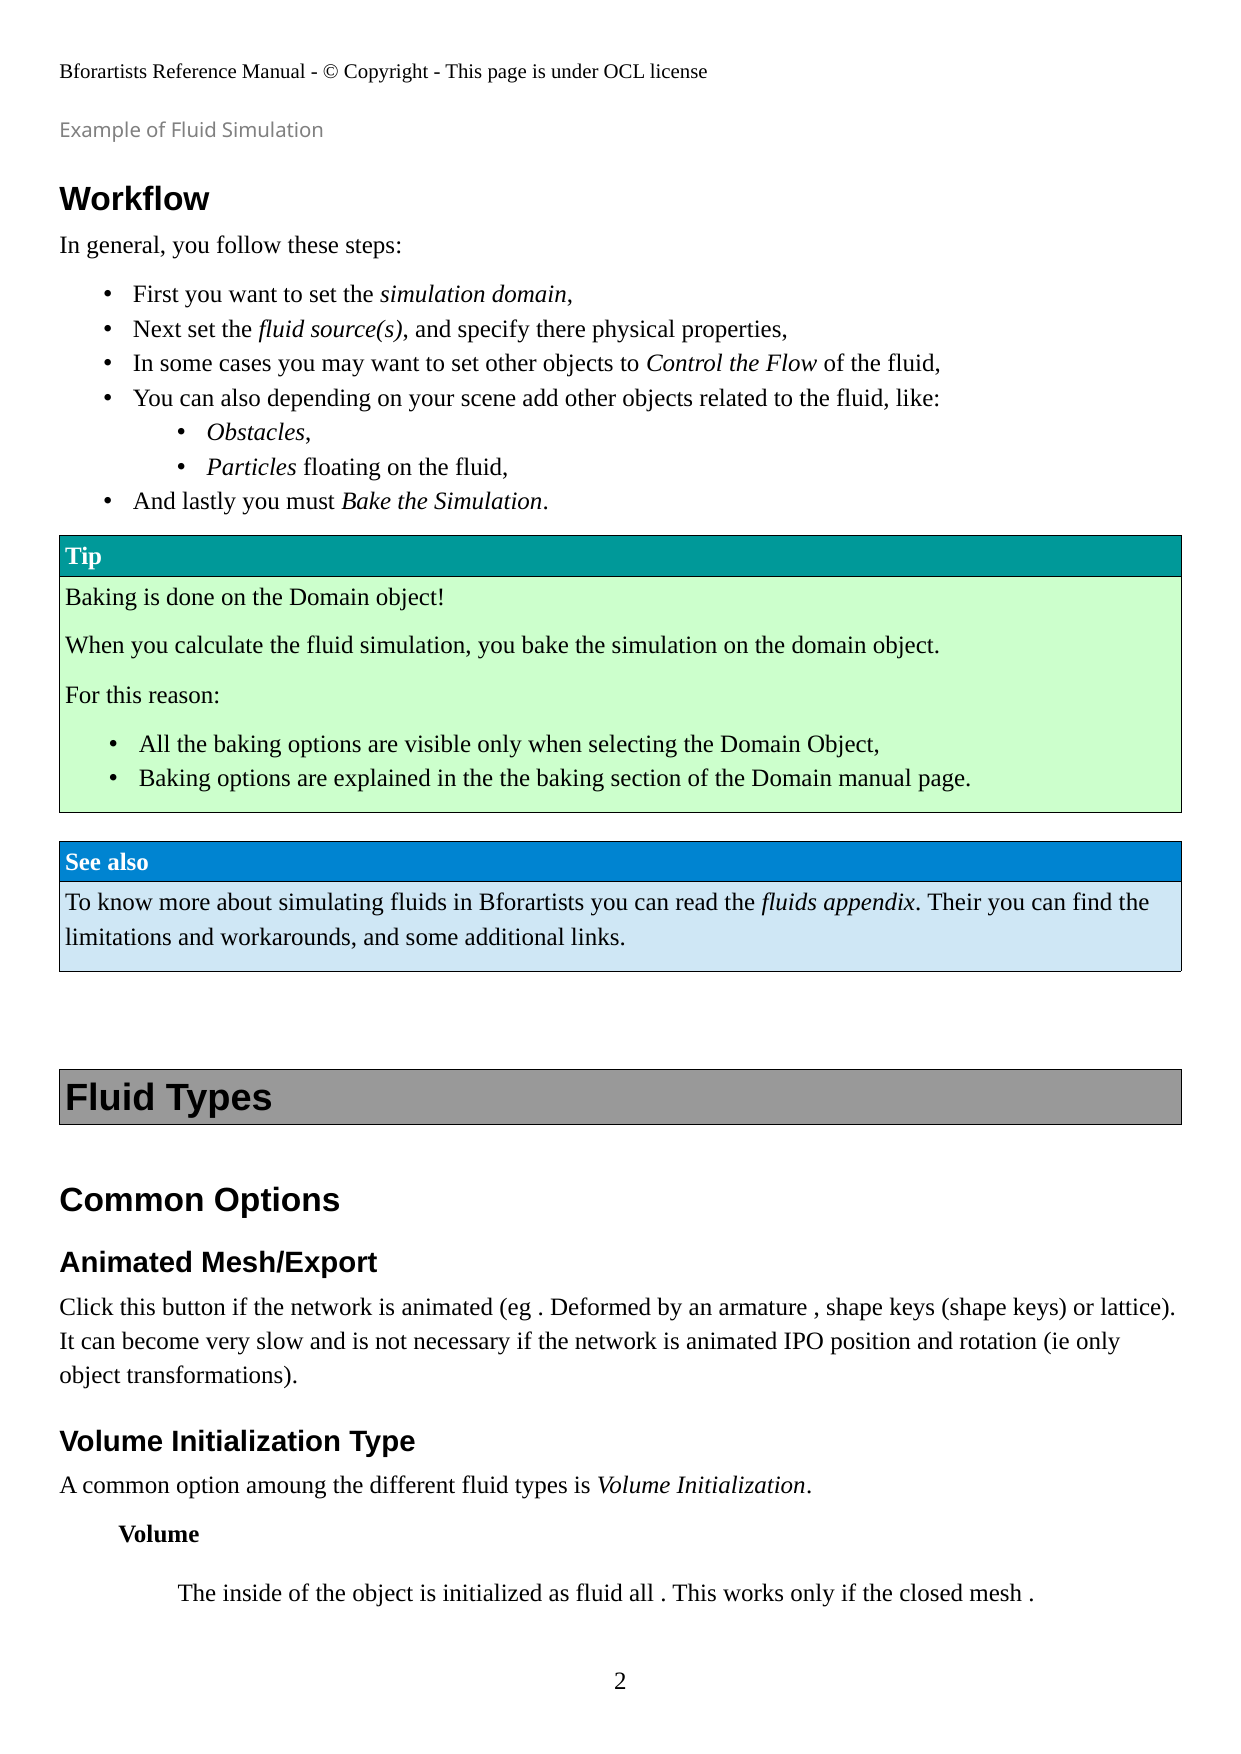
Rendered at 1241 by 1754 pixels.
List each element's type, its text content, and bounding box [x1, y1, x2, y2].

table_header Fluid Types [60, 1070, 1181, 1124]
text In general, you follow these steps: [59, 230, 1181, 259]
list You can also depending on your scene add other objects related to the fluid, like: [103, 383, 1181, 412]
text A common option amoung the different fluid types is Volume Initialization. [59, 1471, 1181, 1499]
list The inside of the object is initialized as fluid all . This works only if the closed mesh . [177, 1578, 1122, 1607]
table_cell Baking is done on the Domain object! When you calculate the fluid simulation, you bake the simulation on the domain object. For this reason: All the baking options are visible only when selecting the Domain Object, Baking options are explained in the the baking section of the Domain manual page. [60, 577, 1181, 812]
list And lastly you must Bake the Simulation. [103, 486, 1181, 515]
subtitle Volume [118, 1519, 1122, 1548]
text Click this button if the network is animated (eg . Deformed by an armature , shape keys (shape keys) or lattice). It can become very slow and is not necessary if the network is animated IPO position and rotation (ie only object transformations). [59, 1292, 1181, 1389]
list Next set the fluid source(s), and specify there physical properties, [103, 314, 1181, 343]
table_header See also [60, 842, 1181, 881]
subtitle Common Options [59, 1180, 1181, 1218]
table_cell To know more about simulating fluids in Bforartists you can read the fluids appendix. Their you can find the limitations and workarounds, and some additional links. [60, 882, 1181, 971]
subtitle Volume Initialization Type [59, 1424, 1181, 1458]
list Obstacles, [177, 417, 1181, 446]
list Particles floating on the fluid, [177, 452, 1181, 481]
list In some cases you may want to set other objects to Control the Flow of the fluid, [103, 348, 1181, 377]
subtitle Animated Mesh/Export [59, 1245, 1181, 1279]
list First you want to set the simulation domain, [103, 279, 1181, 308]
subtitle Workflow [59, 179, 1181, 218]
text Example of Fluid Simulation [59, 113, 1181, 144]
table_header Tip [60, 536, 1181, 576]
